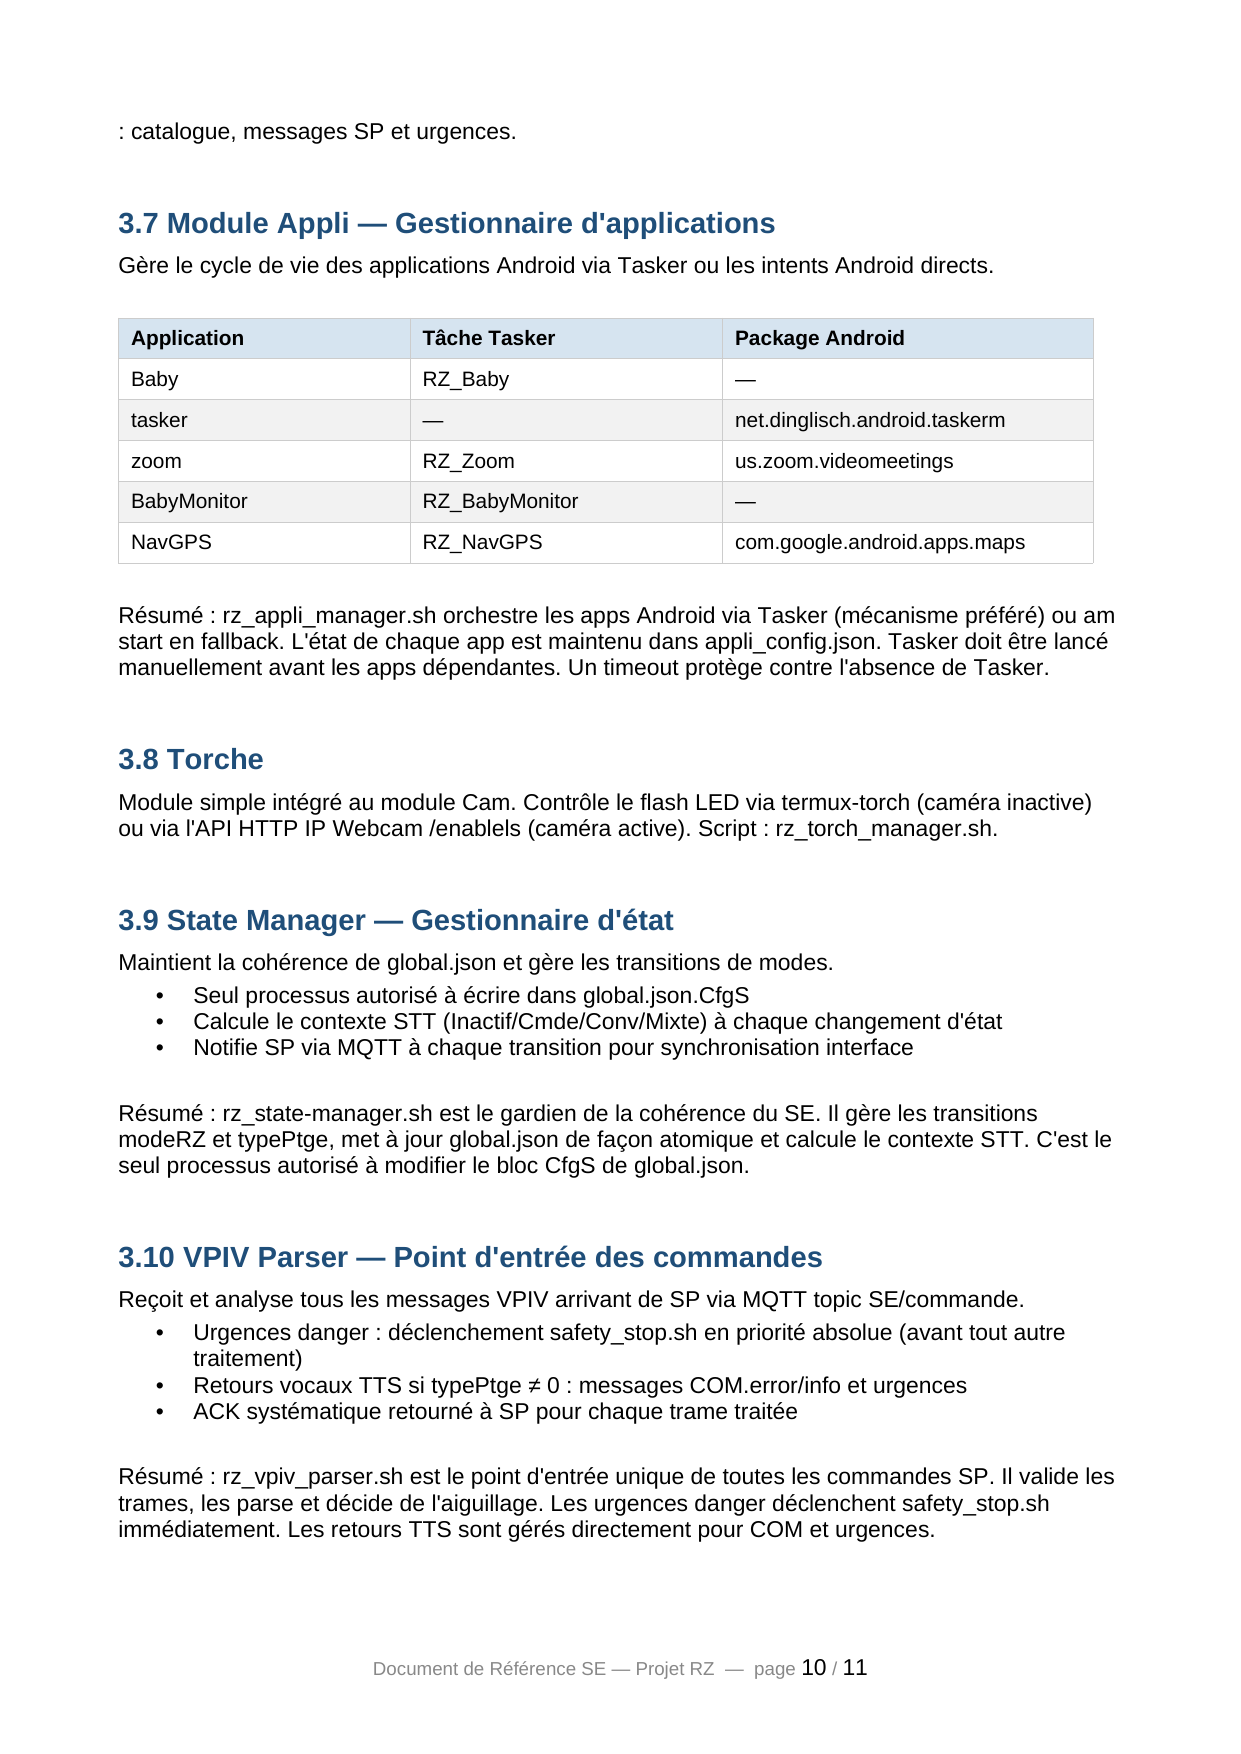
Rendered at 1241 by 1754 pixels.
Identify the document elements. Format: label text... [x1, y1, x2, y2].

text Module simple intégré au module Cam. Contrôle le flash LED via termux-torch (caméra inactive) ou via l'API HTTP IP Webcam /enablels (caméra active). Script : rz_torch_manager.sh. [118, 788, 1122, 841]
text Résumé : rz_vpiv_parser.sh est le point d'entrée unique de toutes les commandes SP. Il valide les trames, les parse et décide de l'aiguillage. Les urgences danger déclenchent safety_stop.sh immédiatement. Les retours TTS sont gérés directement pour COM et urgences. [118, 1463, 1122, 1542]
table_cell zoom [119, 441, 410, 481]
text Résumé : rz_appli_manager.sh orchestre les apps Android via Tasker (mécanisme préféré) ou am start en fallback. L'état de chaque app est maintenu dans appli_config.json. Tasker doit être lancé manuellement avant les apps dépendantes. Un timeout protège contre l'absence de Tasker. [118, 602, 1122, 681]
table_cell RZ_NavGPS [411, 523, 722, 562]
table_cell net.dinglisch.android.taskerm [723, 400, 1093, 440]
list Seul processus autorisé à écrire dans global.json.CfgS [156, 982, 1122, 1008]
subtitle 3.7 Module Appli — Gestionnaire d'applications [118, 206, 1122, 240]
text Gère le cycle de vie des applications Android via Tasker ou les intents Android directs. [118, 252, 1122, 279]
table_cell com.google.android.apps.maps [723, 523, 1093, 562]
text Maintient la cohérence de global.json et gère les transitions de modes. [118, 949, 1122, 975]
table_cell Baby [119, 359, 410, 399]
list Retours vocaux TTS si typePtge ≠ 0 : messages COM.error/info et urgences [156, 1372, 1122, 1398]
table_cell RZ_BabyMonitor [411, 482, 722, 522]
list Urgences danger : déclenchement safety_stop.sh en priorité absolue (avant tout autre traitement) [156, 1319, 1122, 1372]
list Notifie SP via MQTT à chaque transition pour synchronisation interface [156, 1034, 1122, 1061]
table_header Tâche Tasker [411, 319, 722, 358]
table_cell us.zoom.videomeetings [723, 441, 1093, 481]
text Reçoit et analyse tous les messages VPIV arrivant de SP via MQTT topic SE/commande. [118, 1286, 1122, 1313]
table_cell tasker [119, 400, 410, 440]
text Résumé : rz_state-manager.sh est le gardien de la cohérence du SE. Il gère les transitions modeRZ et typePtge, met à jour global.json de façon atomique et calcule le contexte STT. C'est le seul processus autorisé à modifier le bloc CfgS de global.json. [118, 1099, 1122, 1178]
table_header Package Android [723, 319, 1093, 358]
subtitle 3.8 Torche [118, 742, 1122, 776]
table_cell RZ_Baby [411, 359, 722, 399]
subtitle 3.9 State Manager — Gestionnaire d'état [118, 903, 1122, 936]
table_cell BabyMonitor [119, 482, 410, 522]
list ACK systématique retourné à SP pour chaque trame traitée [156, 1398, 1122, 1424]
table_cell RZ_Zoom [411, 441, 722, 481]
list Calcule le contexte STT (Inactif/Cmde/Conv/Mixte) à chaque changement d'état [156, 1008, 1122, 1034]
table_cell — [723, 359, 1093, 399]
table_cell — [723, 482, 1093, 522]
text : catalogue, messages SP et urgences. [118, 118, 1122, 144]
table_cell — [411, 400, 722, 440]
table_cell NavGPS [119, 523, 410, 562]
table_header Application [119, 319, 410, 358]
subtitle 3.10 VPIV Parser — Point d'entrée des commandes [118, 1240, 1122, 1274]
